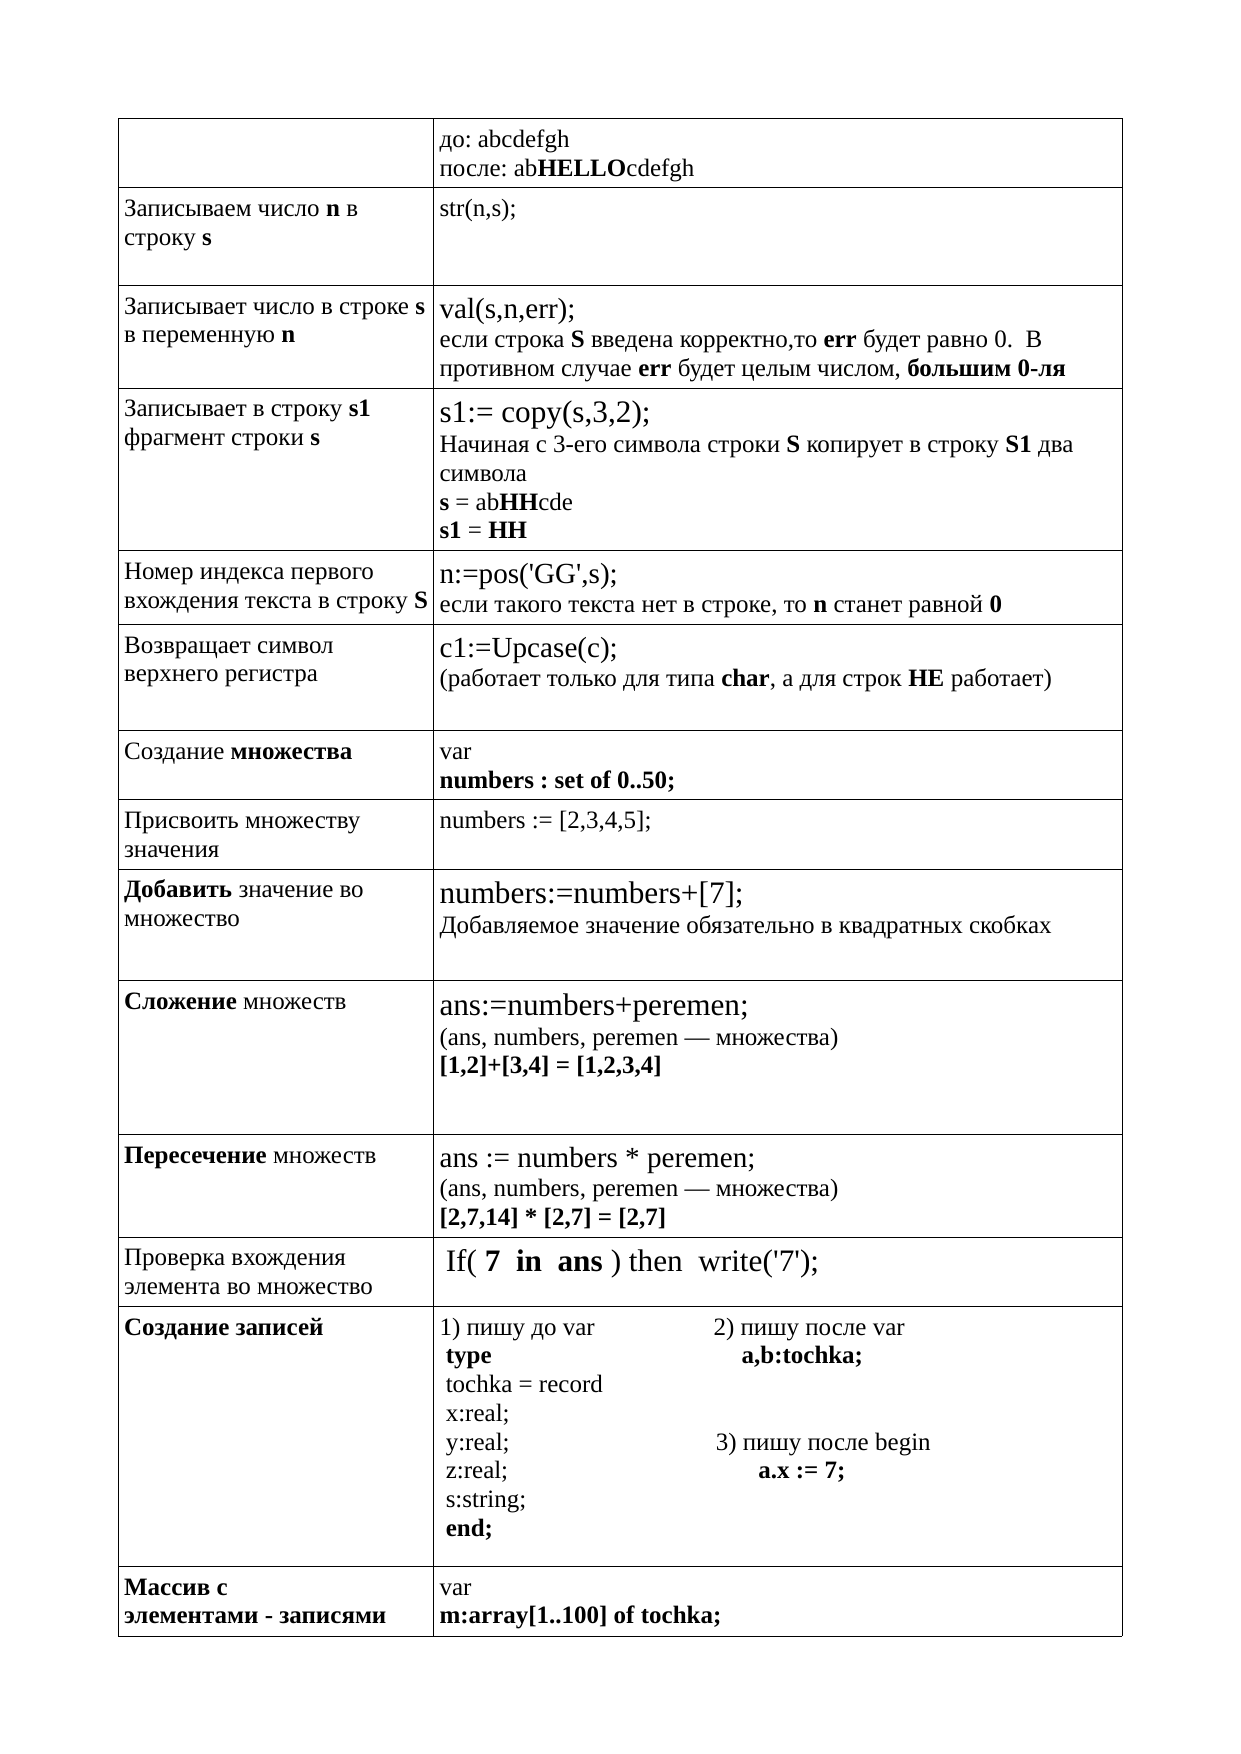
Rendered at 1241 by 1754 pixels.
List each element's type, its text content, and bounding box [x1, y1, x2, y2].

table_cell Записывает число в строке s в переменную n [119, 286, 433, 388]
table_cell If( 7 in ans ) then write('7'); [434, 1238, 1122, 1306]
table_cell val(s,n,err); если строка S введена корректно,то err будет равно 0. В противном случае err будет целым числом, большим 0-ля [434, 286, 1122, 388]
table_cell s1:= copy(s,3,2); Начиная с 3-его символа строки S копирует в строку S1 два символа s = abHHcde s1 = HH [434, 389, 1122, 550]
table_cell Массив с элементами - записями [119, 1567, 433, 1636]
table_cell Создание записей [119, 1307, 433, 1566]
table_cell numbers := [2,3,4,5]; [434, 800, 1122, 868]
table_cell до: abcdefgh после: abHELLOcdefgh [434, 119, 1122, 187]
table_cell Добавить значение во множество [119, 870, 433, 980]
table_cell Записываем число n в строку s [119, 188, 433, 285]
table_cell [119, 119, 433, 187]
table_cell Присвоить множеству значения [119, 800, 433, 868]
table_cell Проверка вхождения элемента во множество [119, 1238, 433, 1306]
table_cell Номер индекса первого вхождения текста в строку S [119, 551, 433, 624]
table_cell 1) пишу до var 2) пишу после var type a,b:tochka; tochka = record x:real; y:real; 3) пишу после begin z:real; a.x := 7; s:string; end; [434, 1307, 1122, 1566]
table_cell Создание множества [119, 731, 433, 799]
table_cell Пересечение множеств [119, 1135, 433, 1237]
table_cell numbers:=numbers+[7]; Добавляемое значение обязательно в квадратных скобках [434, 870, 1122, 980]
table_cell Записывает в строку s1 фрагмент строки s [119, 389, 433, 550]
table_cell var numbers : set of 0..50; [434, 731, 1122, 799]
table_cell Сложение множеств [119, 981, 433, 1134]
table_cell ans:=numbers+peremen; (ans, numbers, peremen — множества) [1,2]+[3,4] = [1,2,3,4] [434, 981, 1122, 1134]
table_cell var m:array[1..100] of tochka; [434, 1567, 1122, 1636]
table_cell n:=pos('GG',s); если такого текста нет в строке, то n станет равной 0 [434, 551, 1122, 624]
table_cell Возвращает символ верхнего регистра [119, 625, 433, 730]
table_cell ans := numbers * peremen; (ans, numbers, peremen — множества) [2,7,14] * [2,7] = [2,7] [434, 1135, 1122, 1237]
table_cell str(n,s); [434, 188, 1122, 285]
table_cell c1:=Upcase(c); (работает только для типа char, а для строк НЕ работает) [434, 625, 1122, 730]
